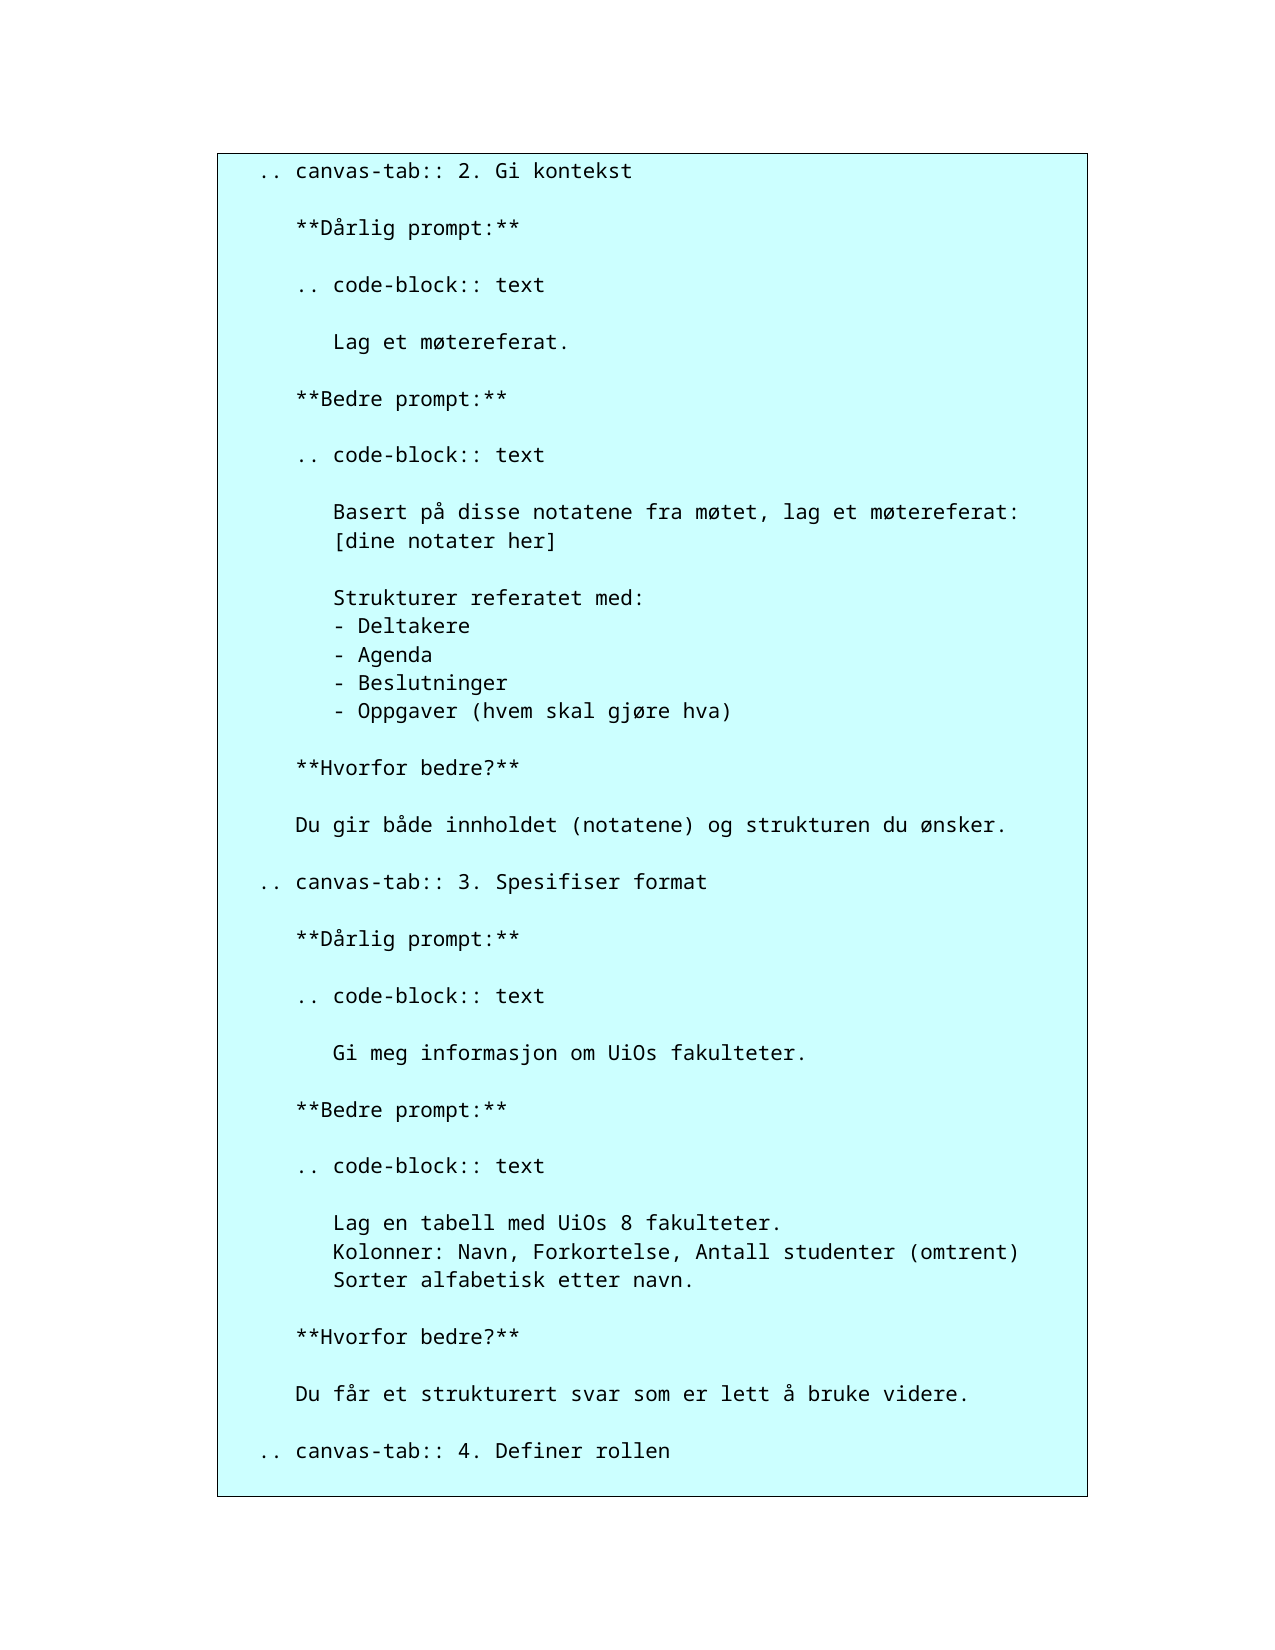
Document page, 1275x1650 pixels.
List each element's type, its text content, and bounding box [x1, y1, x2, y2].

text .. canvas-tab:: 2. Gi kontekst **Dårlig prompt:** .. code-block:: text Lag et møtereferat. **Bedre prompt:** .. code-block:: text Basert på disse notatene fra møtet, lag et møtereferat: [dine notater her] Strukturer referatet med: - Deltakere - Agenda - Beslutninger - Oppgaver (hvem skal gjøre hva) **Hvorfor bedre?** Du gir både innholdet (notatene) og strukturen du ønsker. .. canvas-tab:: 3. Spesifiser format **Dårlig prompt:** .. code-block:: text Gi meg informasjon om UiOs fakulteter. **Bedre prompt:** .. code-block:: text Lag en tabell med UiOs 8 fakulteter. Kolonner: Navn, Forkortelse, Antall studenter (omtrent) Sorter alfabetisk etter navn. **Hvorfor bedre?** Du får et strukturert svar som er lett å bruke videre. .. canvas-tab:: 4. Definer rollen [218, 154, 1087, 1496]
